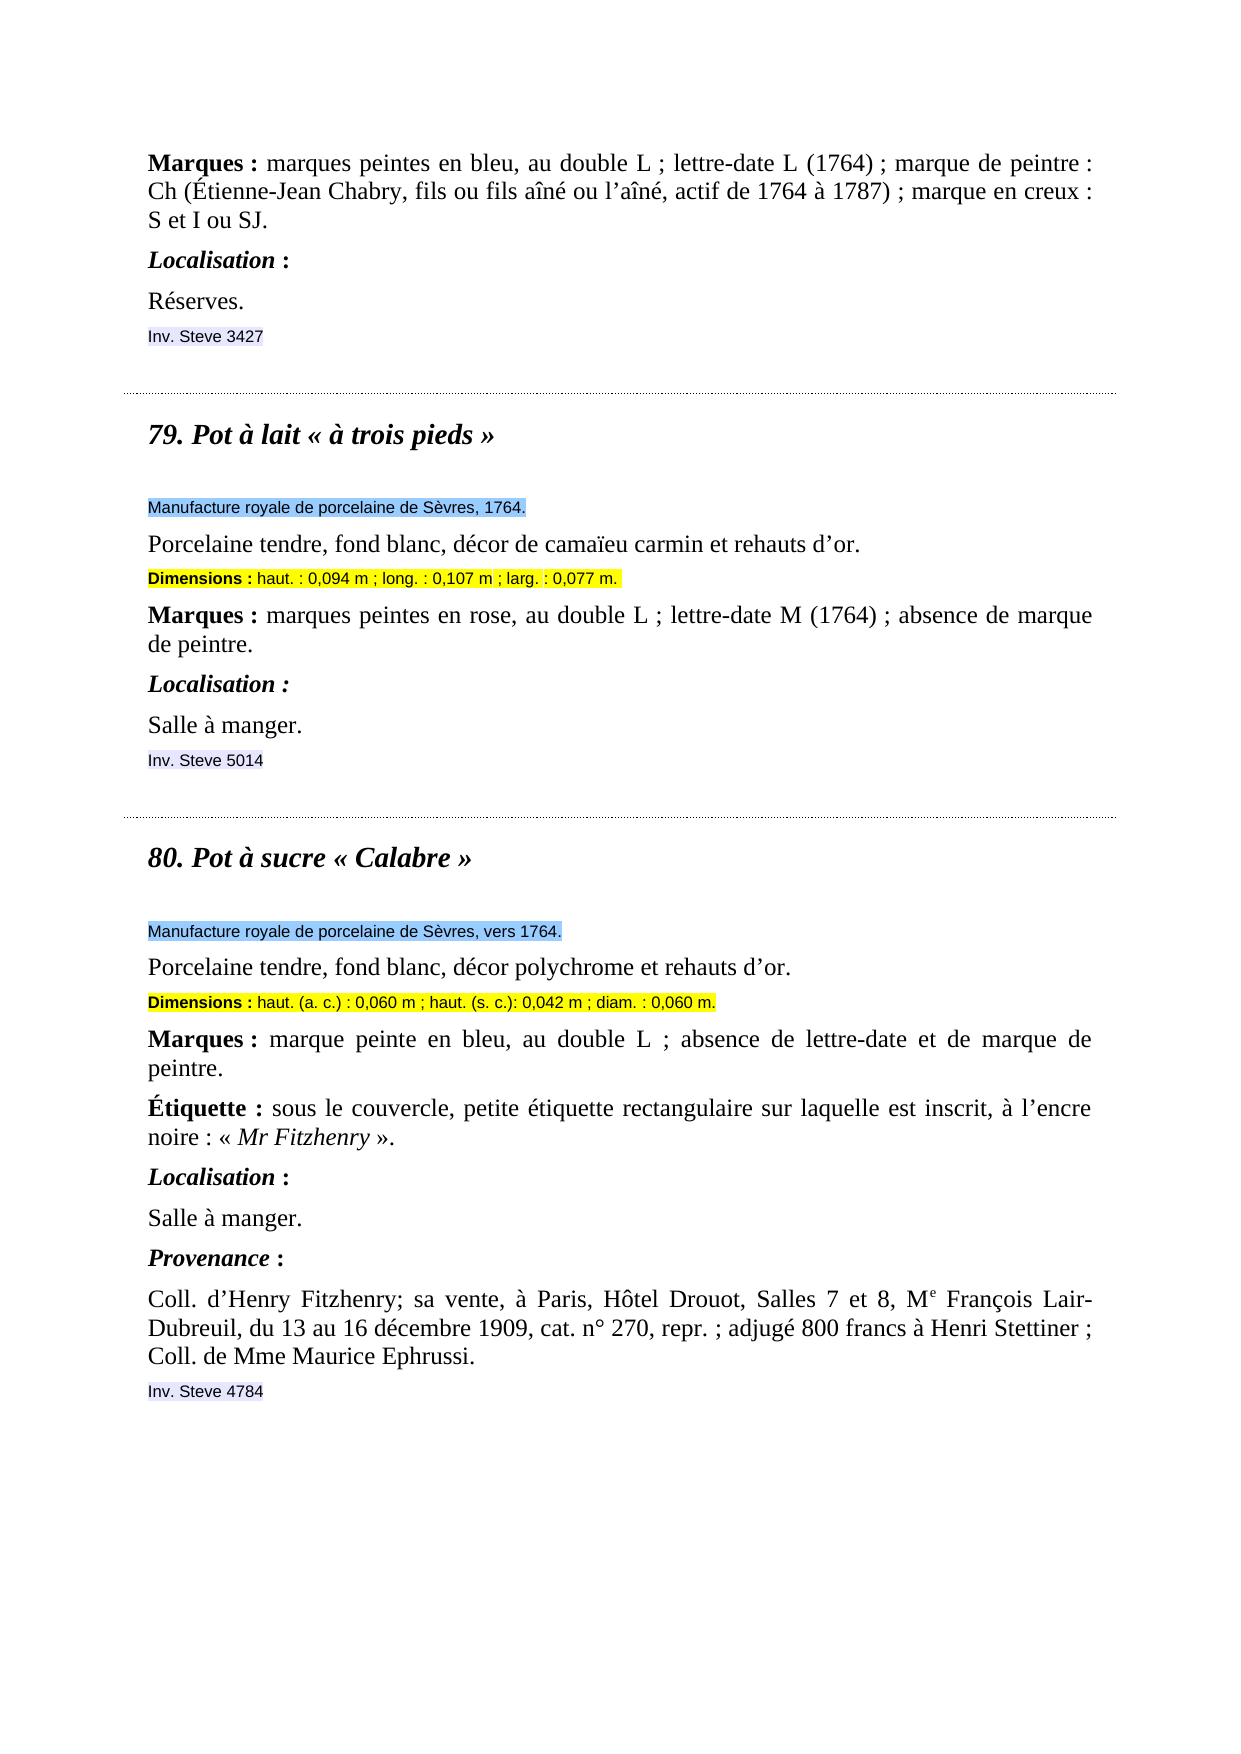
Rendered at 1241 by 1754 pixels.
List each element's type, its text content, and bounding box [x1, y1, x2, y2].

text Étiquette : sous le couvercle, petite étiquette rectangulaire sur laquelle est inscrit, à l’encre noire : « Mr Fitzhenry ». [148, 1093, 1093, 1151]
text Manufacture royale de porcelaine de Sèvres, 1764. [526, 498, 1093, 517]
text Inv. Steve 4784 [263, 1382, 1093, 1401]
text Dimensions : haut. : 0,094 m ; long. : 0,107 m ; larg. : 0,077 m. [622, 569, 1093, 588]
text Marques : marques peintes en rose, au double L ; lettre-date M (1764) ; absence de marque de peintre. [148, 600, 1093, 658]
text Porcelaine tendre, fond blanc, décor de camaïeu carmin et rehauts d’or. [148, 529, 1093, 557]
text Dimensions : haut. (a. c.) : 0,060 m ; haut. (s. c.): 0,042 m ; diam. : 0,060 m. [716, 993, 1093, 1012]
text Inv. Steve 5014 [263, 750, 1093, 769]
text Localisation : [148, 1162, 1093, 1191]
text Localisation : [148, 246, 1093, 274]
text Inv. Steve 3427 [263, 327, 1093, 346]
text Coll. d’Henry Fitzhenry; sa vente, à Paris, Hôtel Drouot, Salles 7 et 8, Me François Lair-Dubreuil, du 13 au 16 décembre 1909, cat. n° 270, repr. ; adjugé 800 francs à Henri Stettiner ; Coll. de Mme Maurice Ephrussi. [148, 1284, 1093, 1370]
text Localisation : [148, 669, 1093, 698]
text Salle à manger. [148, 710, 1093, 739]
text Réserves. [148, 286, 1093, 315]
subtitle Pot à sucre « Calabre » [124, 817, 1116, 898]
text Marques : marques peintes en bleu, au double L ; lettre-date L (1764) ; marque de peintre : Ch (Étienne-Jean Chabry, fils ou fils aîné ou l’aîné, actif de 1764 à 1787) ; marque en creux : S et I ou SJ. [148, 148, 1093, 234]
subtitle Pot à lait « à trois pieds » [124, 393, 1116, 474]
text Manufacture royale de porcelaine de Sèvres, vers 1764. [562, 921, 1093, 941]
text Marques : marque peinte en bleu, au double L ; absence de lettre-date et de marque de peintre. [148, 1024, 1093, 1081]
text Salle à manger. [148, 1203, 1093, 1232]
text Provenance : [148, 1243, 1093, 1272]
text Porcelaine tendre, fond blanc, décor polychrome et rehauts d’or. [148, 952, 1093, 981]
